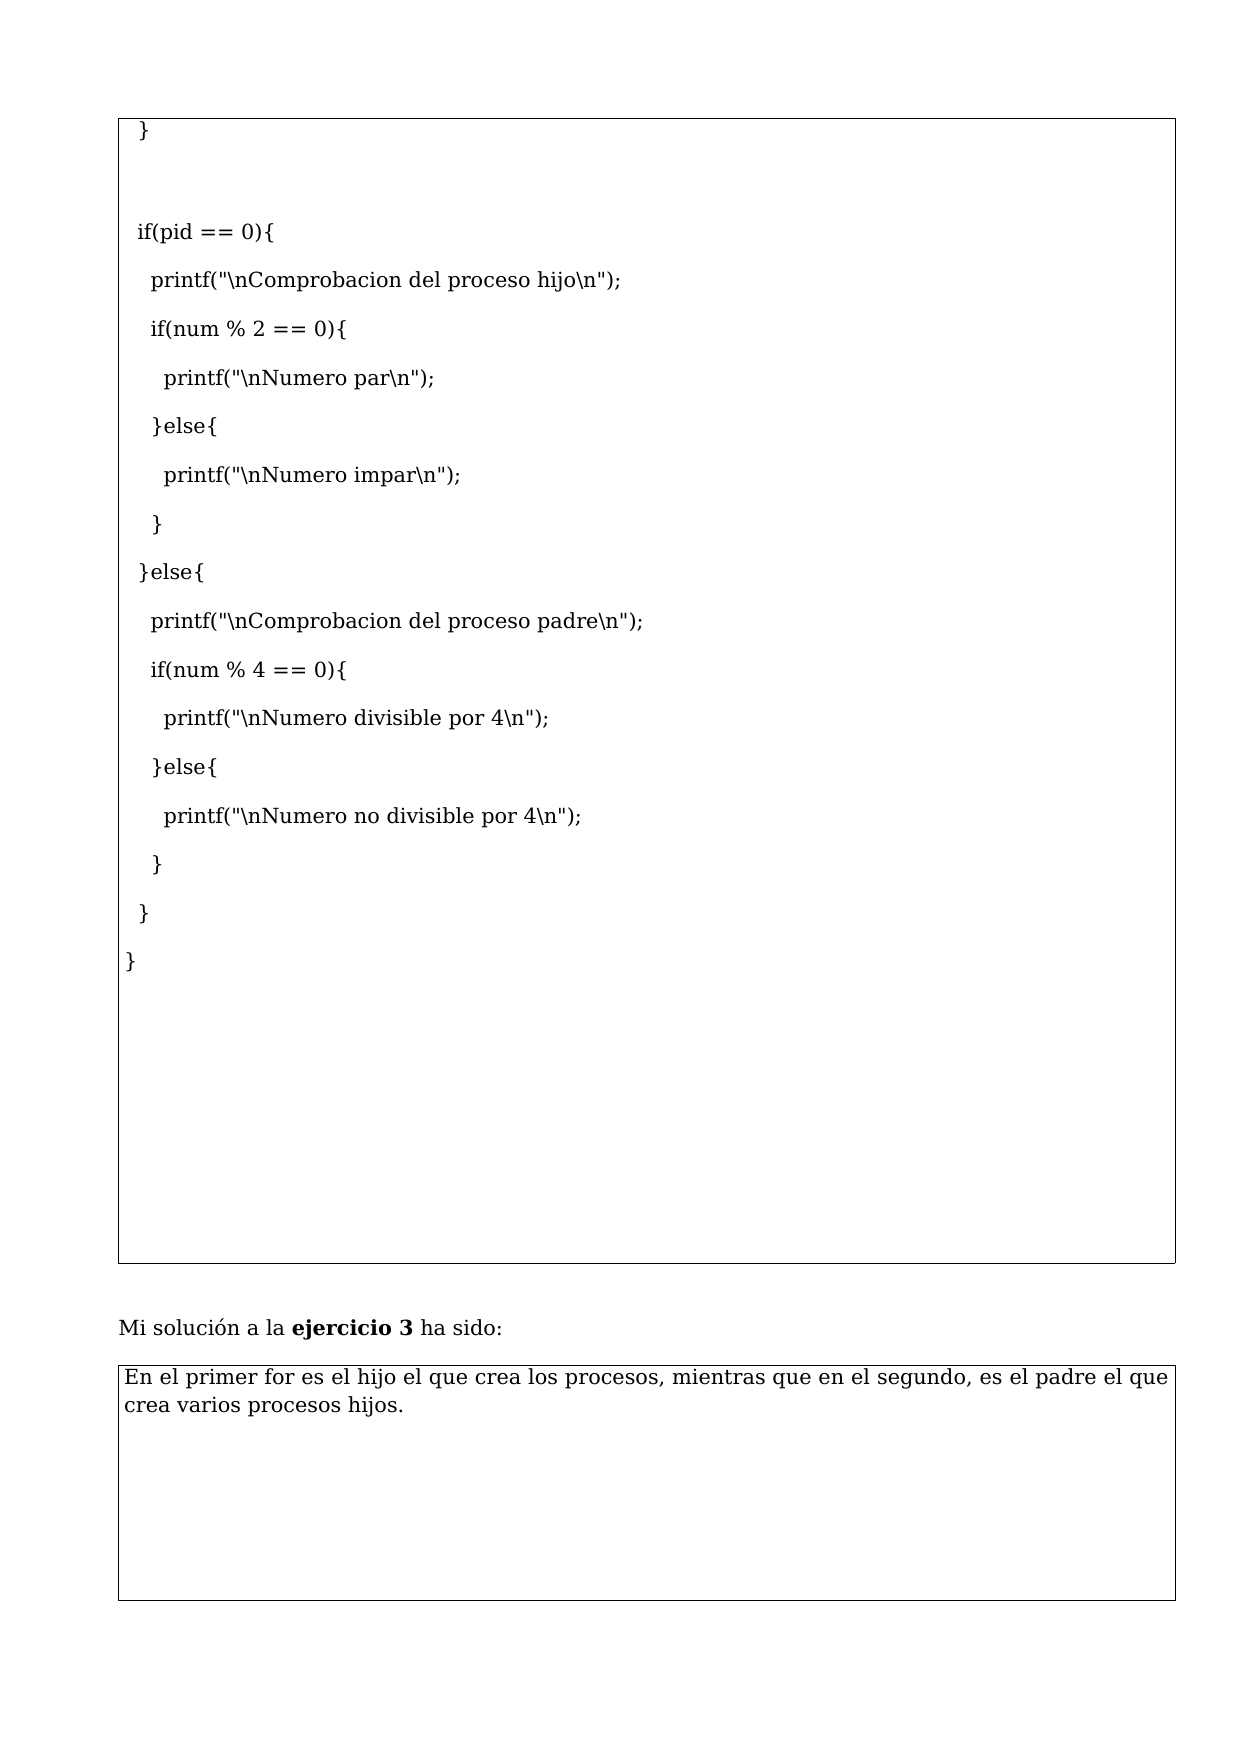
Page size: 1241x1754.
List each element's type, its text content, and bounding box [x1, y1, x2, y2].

table_header En el primer for es el hijo el que crea los procesos, mientras que en el segundo, es el padre el que crea varios procesos hijos. [119, 1366, 1175, 1600]
table_header } if(pid == 0){ printf("\nComprobacion del proceso hijo\n"); if(num % 2 == 0){ printf("\nNumero par\n"); }else{ printf("\nNumero impar\n"); } }else{ printf("\nComprobacion del proceso padre\n"); if(num % 4 == 0){ printf("\nNumero divisible por 4\n"); }else{ printf("\nNumero no divisible por 4\n"); } } } [119, 119, 1175, 1263]
text Mi solución a la ejercicio 3 ha sido: [118, 1316, 1122, 1341]
